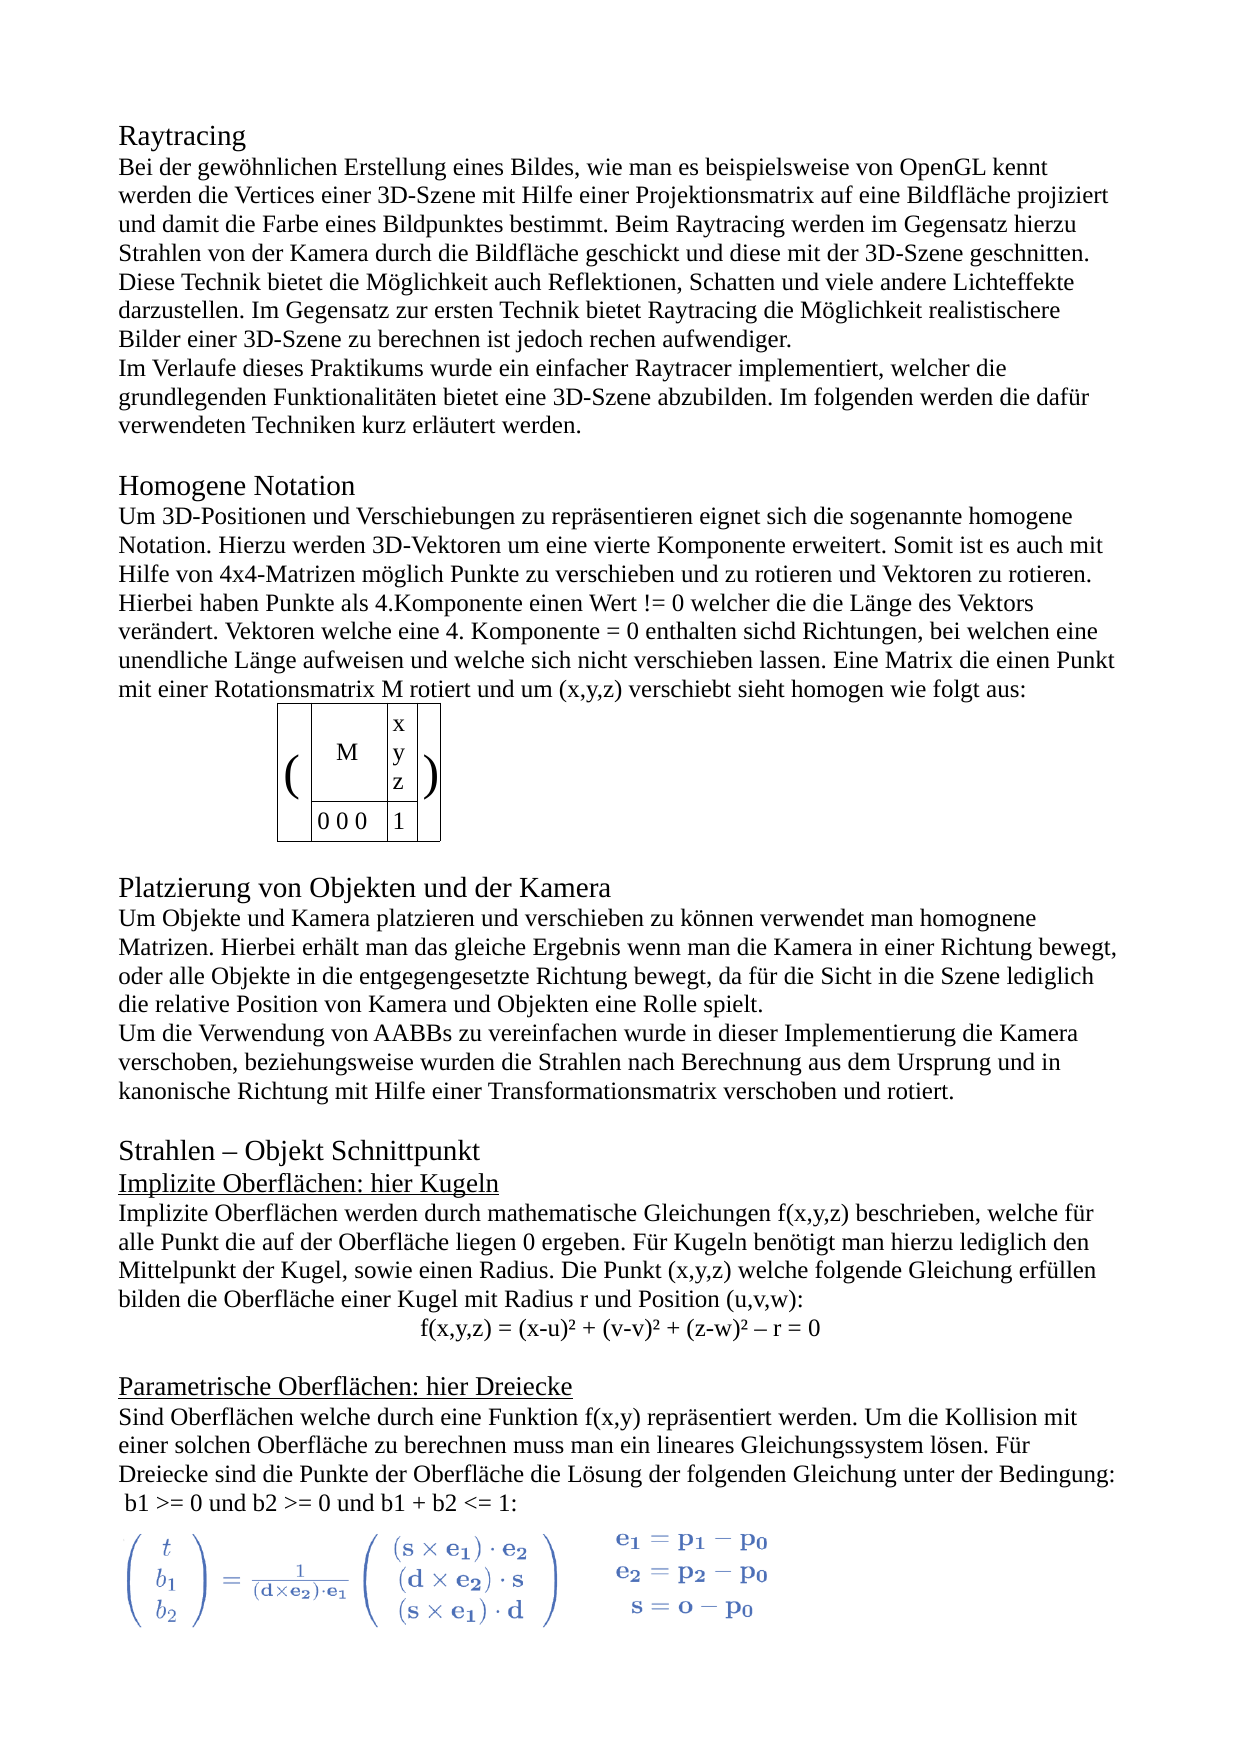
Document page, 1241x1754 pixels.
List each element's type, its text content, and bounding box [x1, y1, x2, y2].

text Sind Oberflächen welche durch eine Funktion f(x,y) repräsentiert werden. Um die Kollision mit einer solchen Oberfläche zu berechnen muss man ein lineares Gleichungssystem lösen. Für Dreiecke sind die Punkte der Oberfläche die Lösung der folgenden Gleichung unter der Bedingung: [118, 1402, 1122, 1488]
text b1 >= 0 und b2 >= 0 und b1 + b2 <= 1: [118, 1488, 1122, 1517]
picture [123, 1525, 771, 1632]
text Implizite Oberflächen werden durch mathematische Gleichungen f(x,y,z) beschrieben, welche für alle Punkt die auf der Oberfläche liegen 0 ergeben. Für Kugeln benötigt man hierzu lediglich den Mittelpunkt der Kugel, sowie einen Radius. Die Punkt (x,y,z) welche folgende Gleichung erfüllen bilden die Oberfläche einer Kugel mit Radius r und Position (u,v,w): [118, 1198, 1122, 1313]
table_cell 1 [388, 802, 417, 841]
text f(x,y,z) = (x-u)² + (v-v)² + (z-w)² – r = 0 [118, 1313, 1122, 1342]
text Um 3D-Positionen und Verschiebungen zu repräsentieren eignet sich die sogenannte homogene Notation. Hierzu werden 3D-Vektoren um eine vierte Komponente erweitert. Somit ist es auch mit Hilfe von 4x4-Matrizen möglich Punkte zu verschieben und zu rotieren und Vektoren zu rotieren. Hierbei haben Punkte als 4.Komponente einen Wert != 0 welcher die die Länge des Vektors verändert. Vektoren welche eine 4. Komponente = 0 enthalten sichd Richtungen, bei welchen eine unendliche Länge aufweisen und welche sich nicht verschieben lassen. Eine Matrix die einen Punkt mit einer Rotationsmatrix M rotiert und um (x,y,z) verschiebt sieht homogen wie folgt aus: [118, 501, 1122, 703]
table_header ) [418, 704, 440, 841]
text Um Objekte und Kamera platzieren und verschieben zu können verwendet man homognene Matrizen. Hierbei erhält man das gleiche Ergebnis wenn man die Kamera in einer Richtung bewegt, oder alle Objekte in die entgegengesetzte Richtung bewegt, da für die Sicht in die Szene lediglich die relative Position von Kamera und Objekten eine Rolle spielt. [118, 903, 1122, 1018]
text Bei der gewöhnlichen Erstellung eines Bildes, wie man es beispielsweise von OpenGL kennt werden die Vertices einer 3D-Szene mit Hilfe einer Projektionsmatrix auf eine Bildfläche projiziert und damit die Farbe eines Bildpunktes bestimmt. Beim Raytracing werden im Gegensatz hierzu Strahlen von der Kamera durch die Bildfläche geschickt und diese mit der 3D-Szene geschnitten. Diese Technik bietet die Möglichkeit auch Reflektionen, Schatten und viele andere Lichteffekte darzustellen. Im Gegensatz zur ersten Technik bietet Raytracing die Möglichkeit realistischere Bilder einer 3D-Szene zu berechnen ist jedoch rechen aufwendiger. [118, 152, 1122, 353]
table_header M [312, 704, 387, 801]
text Parametrische Oberflächen: hier Dreiecke [118, 1370, 1122, 1402]
text Raytracing [118, 118, 1122, 152]
text Implizite Oberflächen: hier Kugeln [118, 1167, 1122, 1198]
text Platzierung von Objekten und der Kamera [118, 870, 1122, 903]
table_header ( [278, 704, 311, 841]
text Im Verlaufe dieses Praktikums wurde ein einfacher Raytracer implementiert, welcher die grundlegenden Funktionalitäten bietet eine 3D-Szene abzubilden. Im folgenden werden die dafür verwendeten Techniken kurz erläutert werden. [118, 353, 1122, 439]
text Strahlen – Objekt Schnittpunkt [118, 1133, 1122, 1167]
table_cell 0 0 0 [312, 802, 387, 841]
text Homogene Notation [118, 468, 1122, 501]
table_header x y z [388, 704, 417, 801]
text Um die Verwendung von AABBs zu vereinfachen wurde in dieser Implementierung die Kamera verschoben, beziehungsweise wurden die Strahlen nach Berechnung aus dem Ursprung und in kanonische Richtung mit Hilfe einer Transformationsmatrix verschoben und rotiert. [118, 1018, 1122, 1104]
